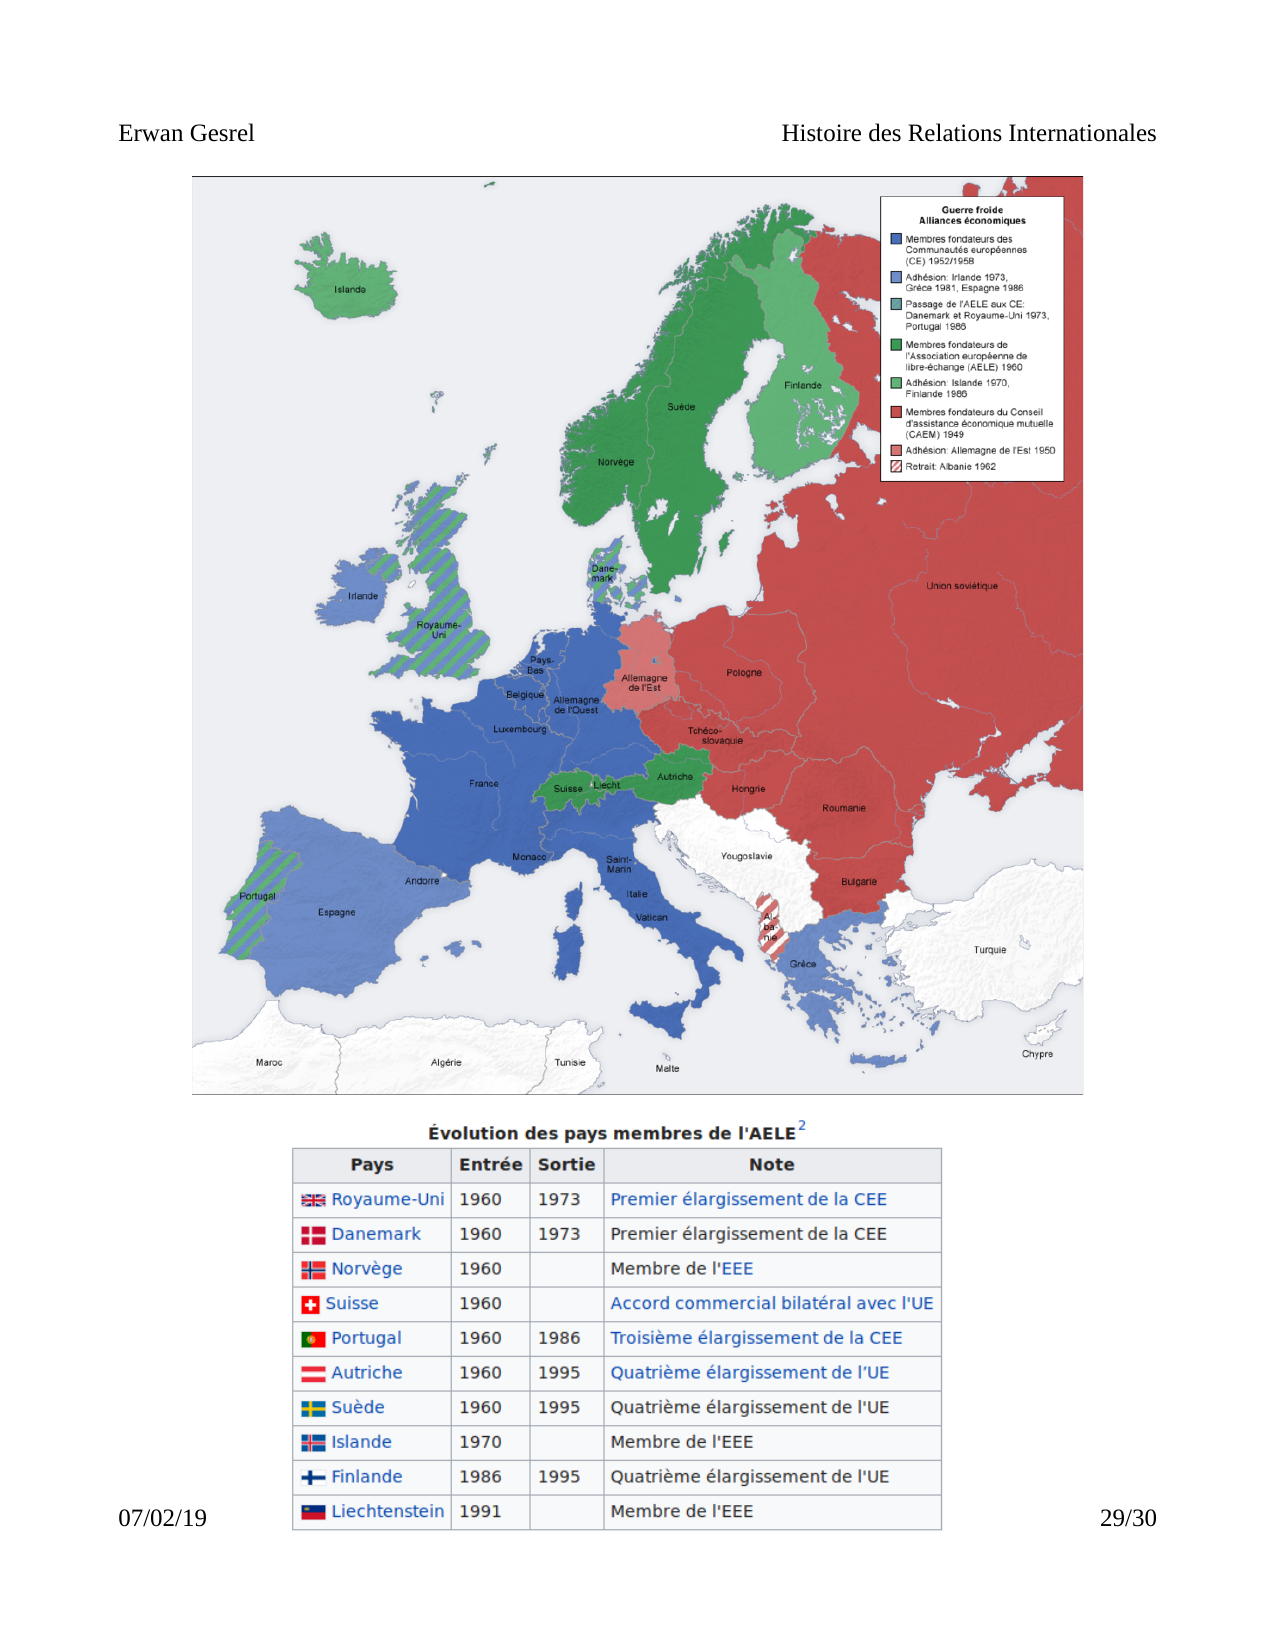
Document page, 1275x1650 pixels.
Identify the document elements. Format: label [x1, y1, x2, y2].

picture [285, 1119, 947, 1534]
picture [192, 176, 1084, 1095]
